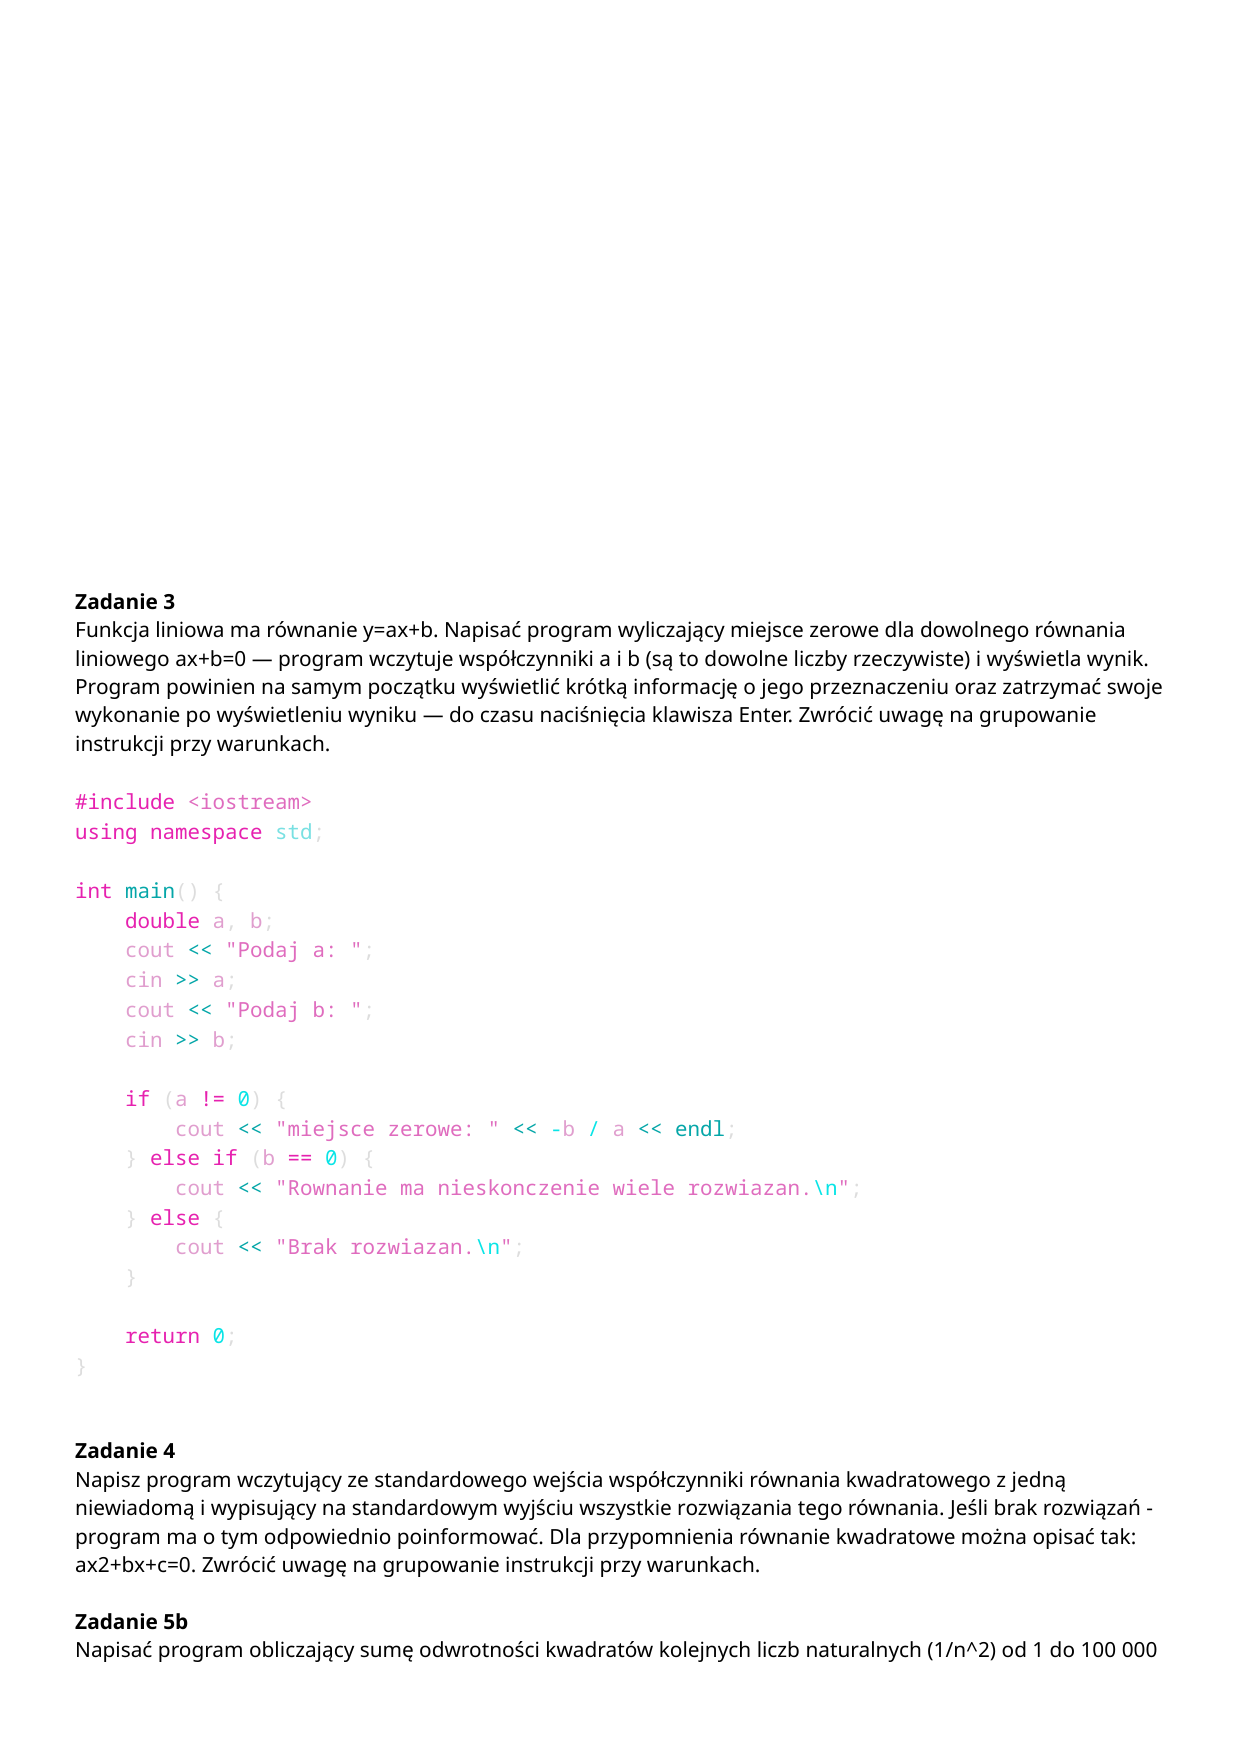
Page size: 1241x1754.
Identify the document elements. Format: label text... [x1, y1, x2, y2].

text using namespace std; [75, 816, 1165, 845]
text double a, b; [75, 905, 1165, 934]
text cin >> b; [75, 1023, 1165, 1053]
text } else if (b == 0) { [75, 1142, 1165, 1172]
text int main() { [75, 875, 1165, 905]
text cout << "miejsce zerowe: " << -b / a << endl; [75, 1112, 1165, 1142]
text } else { [75, 1202, 1165, 1231]
text } [75, 1350, 1165, 1380]
text Zadanie 3 Funkcja liniowa ma równanie y=ax+b. Napisać program wyliczający miejsce zerowe dla dowolnego równania liniowego ax+b=0 — program wczytuje współczynniki a i b (są to dowolne liczby rzeczywiste) i wyświetla wynik. Program powinien na samym początku wyświetlić krótką informację o jego przeznaczeniu oraz zatrzymać swoje wykonanie po wyświetleniu wyniku — do czasu naciśnięcia klawisza Enter. Zwrócić uwagę na grupowanie instrukcji przy warunkach. [75, 587, 1165, 757]
text return 0; [75, 1320, 1165, 1350]
text cout << "Rownanie ma nieskonczenie wiele rozwiazan.\n"; [75, 1172, 1165, 1202]
text } [75, 1261, 1165, 1291]
text cout << "Podaj b: "; [75, 994, 1165, 1023]
text #include <iostream> [75, 786, 1165, 816]
text cout << "Podaj a: "; [75, 934, 1165, 964]
text Zadanie 4 Napisz program wczytujący ze standardowego wejścia współczynniki równania kwadratowego z jedną niewiadomą i wypisujący na standardowym wyjściu wszystkie rozwiązania tego równania. Jeśli brak rozwiązań - program ma o tym odpowiednio poinformować. Dla przypomnienia równanie kwadratowe można opisać tak: ax2+bx+c=0. Zwrócić uwagę na grupowanie instrukcji przy warunkach. Zadanie 5b Napisać program obliczający sumę odwrotności kwadratów kolejnych liczb naturalnych (1/n^2) od 1 do 100 000 [75, 1437, 1165, 1664]
text cin >> a; [75, 964, 1165, 994]
text if (a != 0) { [75, 1083, 1165, 1112]
text cout << "Brak rozwiazan.\n"; [75, 1231, 1165, 1261]
